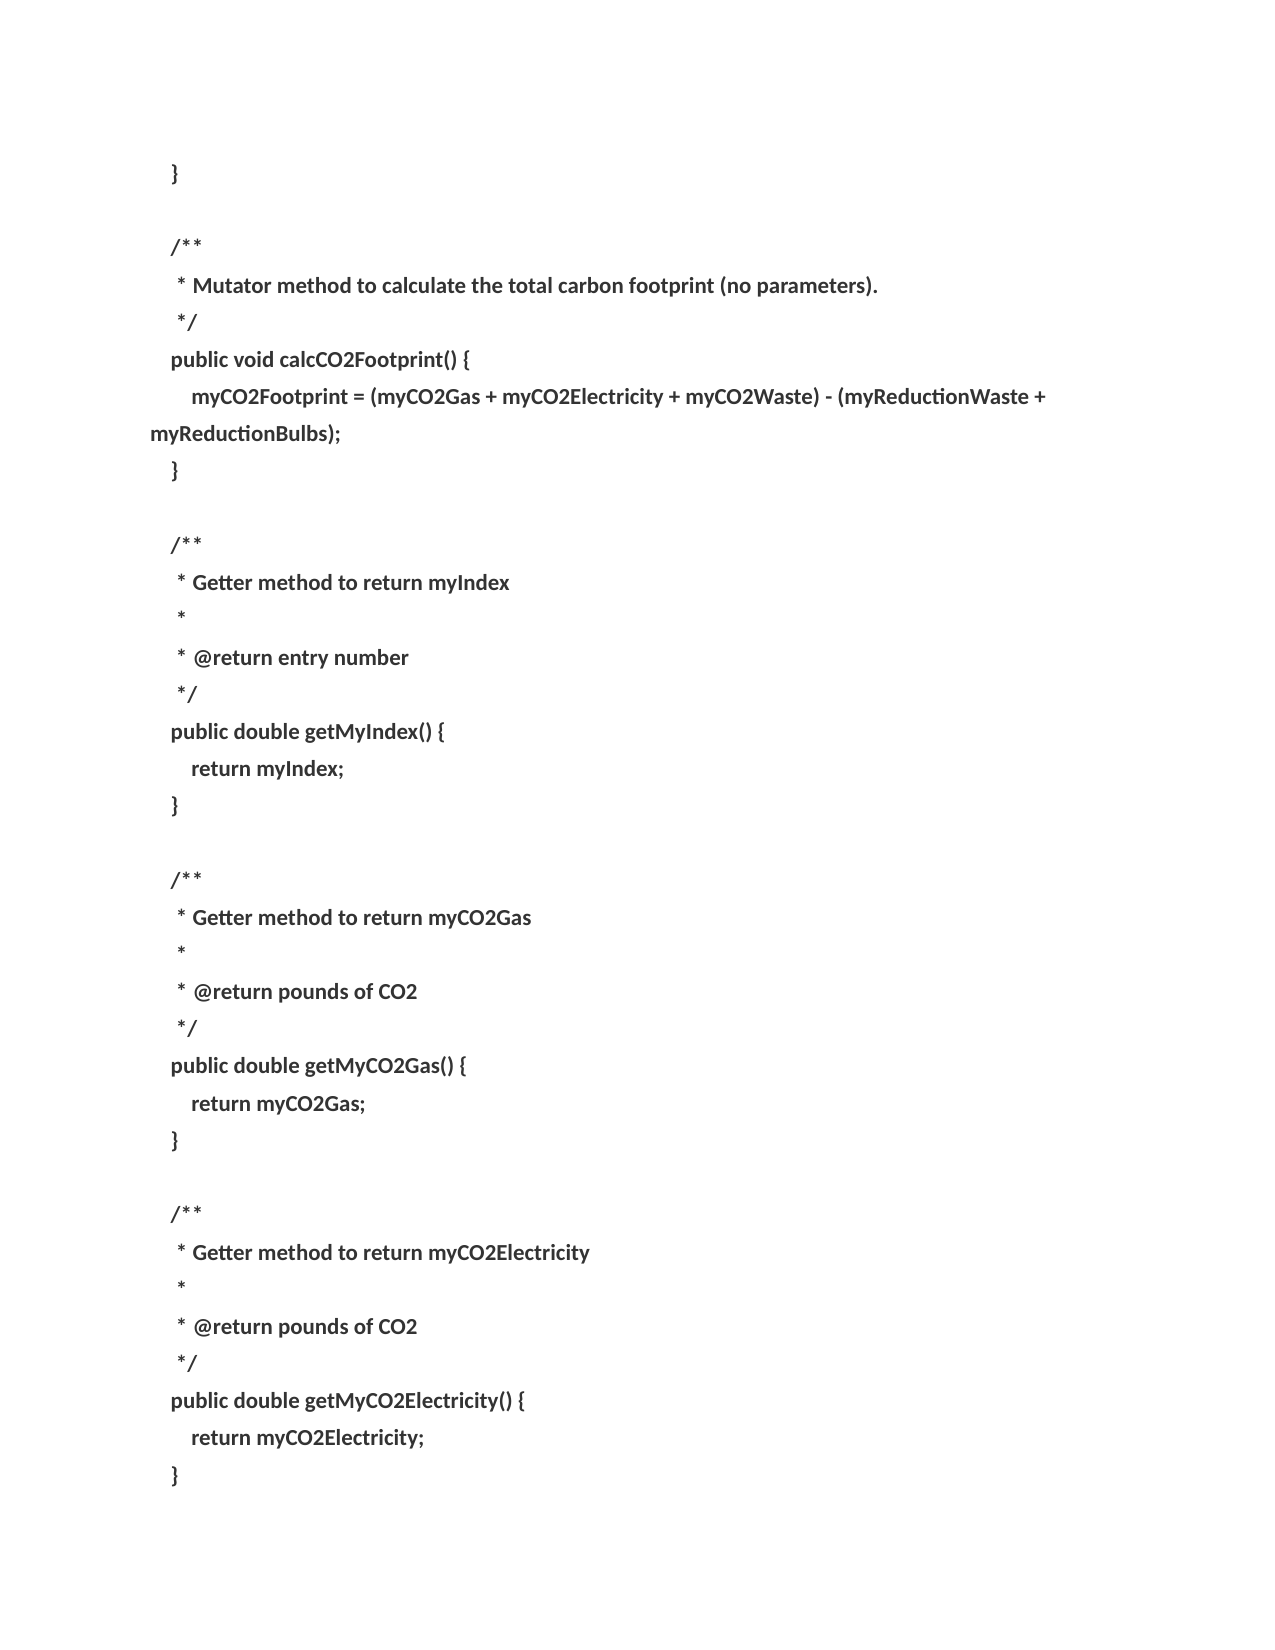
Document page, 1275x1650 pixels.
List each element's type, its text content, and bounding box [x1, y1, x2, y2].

text myCO2Footprint = (myCO2Gas + myCO2Electricity + myCO2Waste) - (myReductionWaste + myReductionBulbs); [150, 373, 1125, 447]
text * @return entry number [150, 633, 1125, 671]
text return myCO2Gas; [150, 1080, 1125, 1117]
text */ [150, 299, 1125, 336]
text } [150, 447, 1125, 485]
text public void calcCO2Footprint() { [150, 336, 1125, 373]
text */ [150, 1005, 1125, 1042]
text * Getter method to return myCO2Gas [150, 894, 1125, 931]
text * [150, 1266, 1125, 1303]
text return myIndex; [150, 745, 1125, 782]
text */ [150, 1340, 1125, 1377]
text } [150, 782, 1125, 819]
text */ [150, 671, 1125, 708]
text * Mutator method to calculate the total carbon footprint (no parameters). [150, 262, 1125, 299]
text * Getter method to return myCO2Electricity [150, 1228, 1125, 1266]
text } [150, 150, 1125, 187]
text * @return pounds of CO2 [150, 1303, 1125, 1340]
text public double getMyCO2Electricity() { [150, 1377, 1125, 1414]
text /** [150, 224, 1125, 262]
text /** [150, 522, 1125, 559]
text * [150, 931, 1125, 968]
text public double getMyCO2Gas() { [150, 1042, 1125, 1080]
text } [150, 1117, 1125, 1154]
text } [150, 1452, 1125, 1489]
text public double getMyIndex() { [150, 708, 1125, 745]
text * [150, 596, 1125, 633]
text * Getter method to return myIndex [150, 559, 1125, 596]
text /** [150, 1191, 1125, 1228]
text return myCO2Electricity; [150, 1414, 1125, 1452]
text * @return pounds of CO2 [150, 968, 1125, 1005]
text /** [150, 857, 1125, 894]
